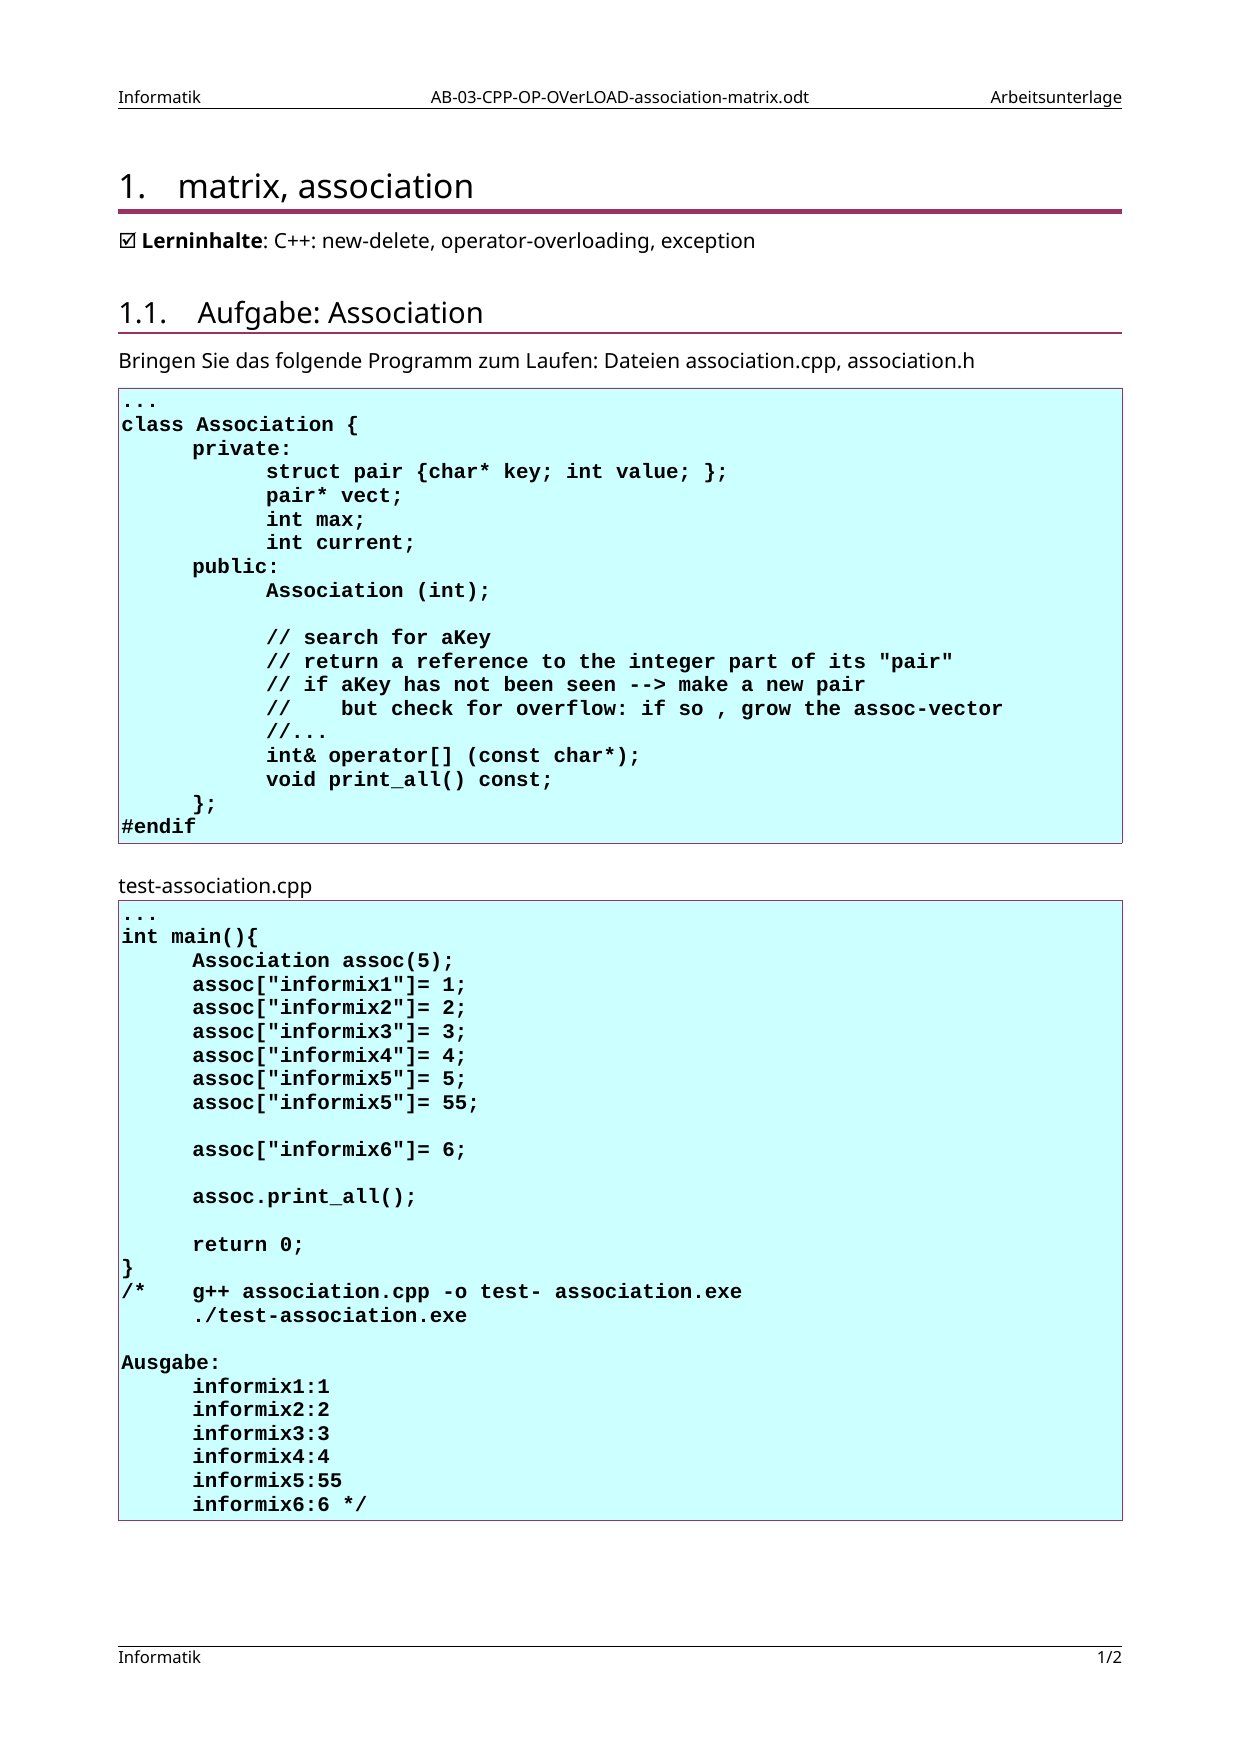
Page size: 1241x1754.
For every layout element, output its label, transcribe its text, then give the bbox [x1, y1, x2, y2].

subtitle Aufgabe: Association [118, 292, 1122, 332]
text public: [119, 553, 1122, 577]
text assoc["informix5"]= 55; [119, 1089, 1122, 1112]
text assoc["informix4"]= 4; [119, 1042, 1122, 1065]
text // but check for overflow: if so , grow the assoc-vector [119, 695, 1122, 718]
text assoc["informix3"]= 3; [119, 1018, 1122, 1042]
text class Association { [119, 411, 1122, 435]
text informix4:4 [119, 1443, 1122, 1467]
text ... [119, 901, 1122, 923]
text test-association.cpp [118, 871, 1122, 900]
text assoc.print_all(); [119, 1183, 1122, 1207]
text informix3:3 [119, 1420, 1122, 1443]
text assoc["informix5"]= 5; [119, 1065, 1122, 1089]
text int current; [119, 529, 1122, 553]
text int main(){ [119, 923, 1122, 947]
list Lerninhalte: C++: new-delete, operator-overloading, exception [118, 226, 1122, 255]
text //... [119, 718, 1122, 742]
text ./test-association.exe [119, 1302, 1122, 1325]
text Association (int); [119, 577, 1122, 600]
text Ausgabe: [119, 1349, 1122, 1373]
subtitle matrix, association [118, 163, 1122, 209]
text pair* vect; [119, 482, 1122, 506]
text // if aKey has not been seen --> make a new pair [119, 671, 1122, 695]
text }; [119, 789, 1122, 813]
text return 0; [119, 1231, 1122, 1254]
text void print_all() const; [119, 766, 1122, 789]
text // return a reference to the integer part of its "pair" [119, 648, 1122, 671]
text int& operator[] (const char*); [119, 742, 1122, 766]
text assoc["informix6"]= 6; [119, 1136, 1122, 1160]
text assoc["informix1"]= 1; [119, 971, 1122, 994]
text /* g++ association.cpp -o test- association.exe [119, 1278, 1122, 1302]
text // search for aKey [119, 624, 1122, 648]
text informix5:55 [119, 1467, 1122, 1491]
text informix2:2 [119, 1396, 1122, 1420]
text informix6:6 */ [119, 1491, 1122, 1520]
text #endif [119, 813, 1122, 843]
text struct pair {char* key; int value; }; [119, 458, 1122, 482]
text assoc["informix2"]= 2; [119, 994, 1122, 1018]
text int max; [119, 506, 1122, 529]
text private: [119, 435, 1122, 458]
text Association assoc(5); [119, 947, 1122, 971]
text Bringen Sie das folgende Programm zum Laufen: Dateien association.cpp, association.h [118, 347, 1122, 375]
text } [119, 1254, 1122, 1278]
text informix1:1 [119, 1373, 1122, 1396]
text ... [119, 389, 1122, 411]
